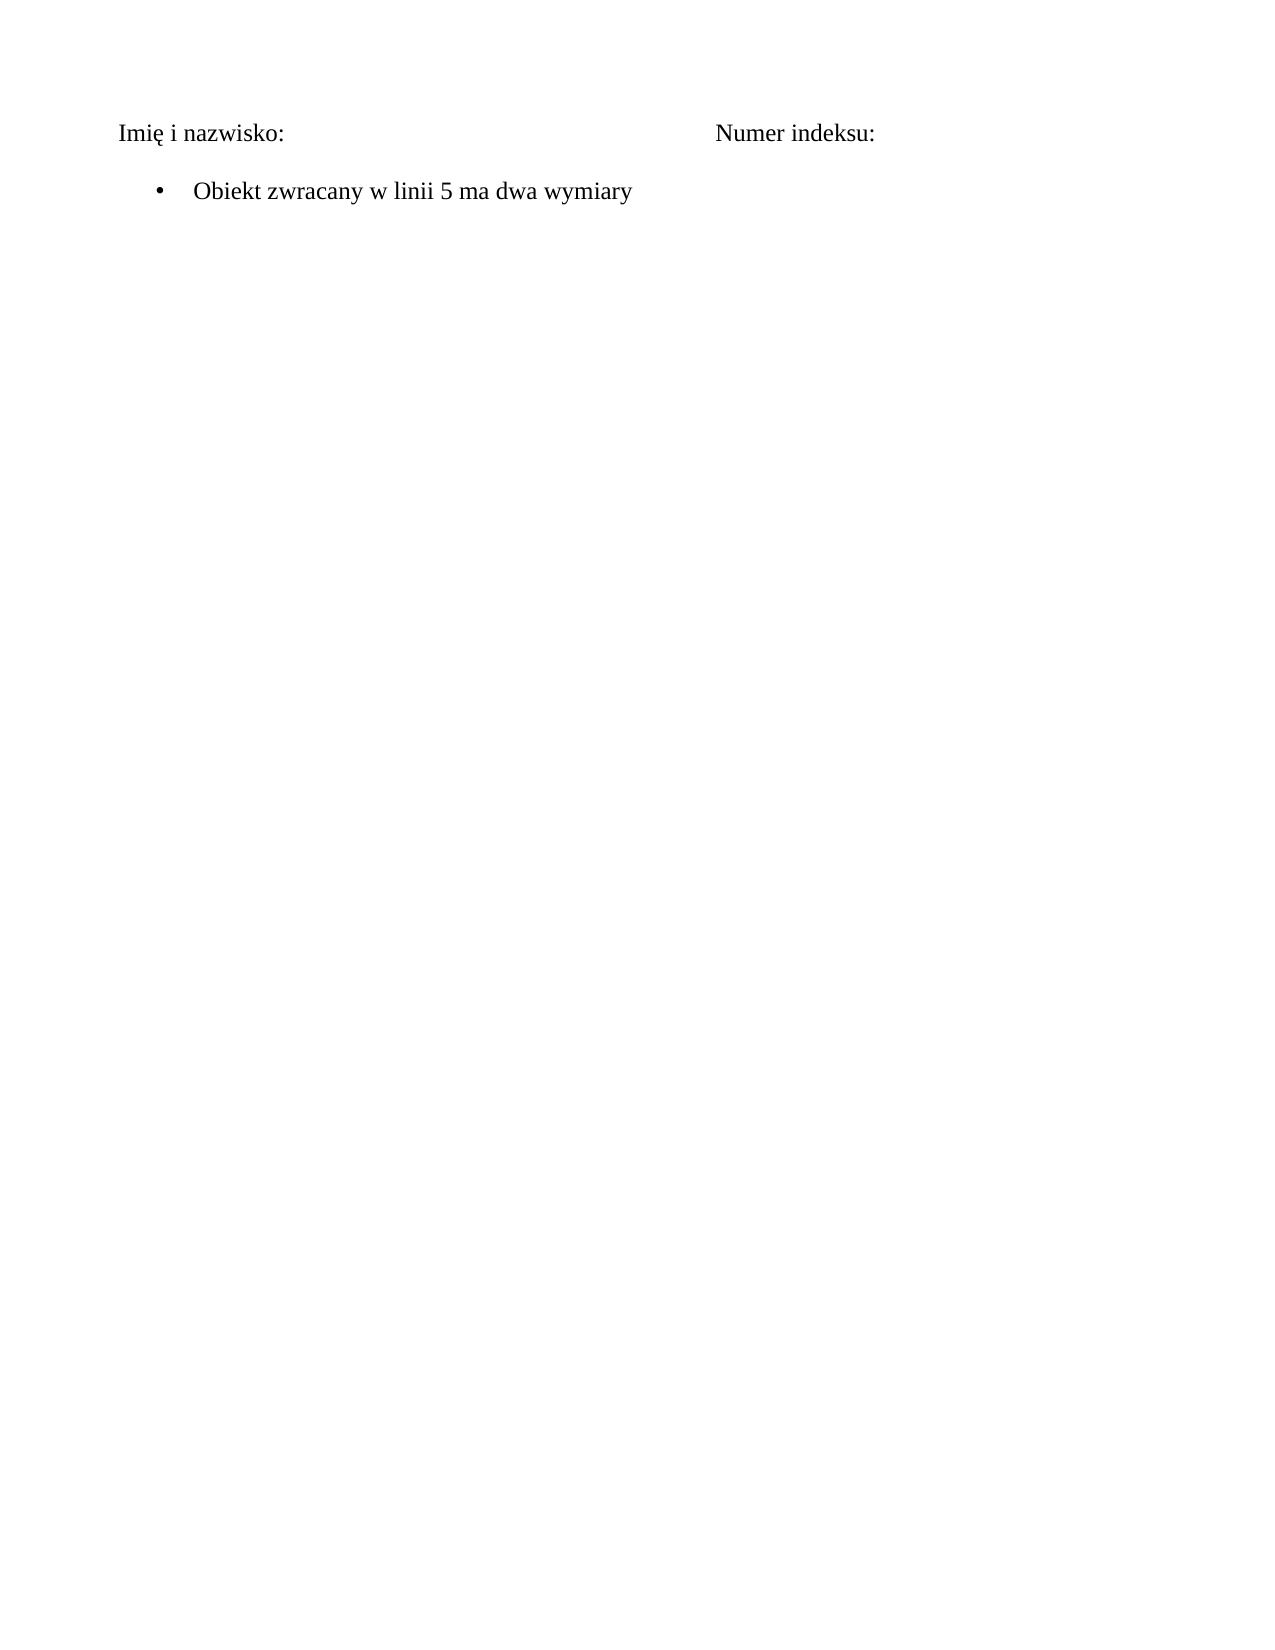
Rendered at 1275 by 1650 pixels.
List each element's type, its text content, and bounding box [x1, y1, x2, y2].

list Obiekt zwracany w linii 5 ma dwa wymiary [156, 176, 637, 205]
